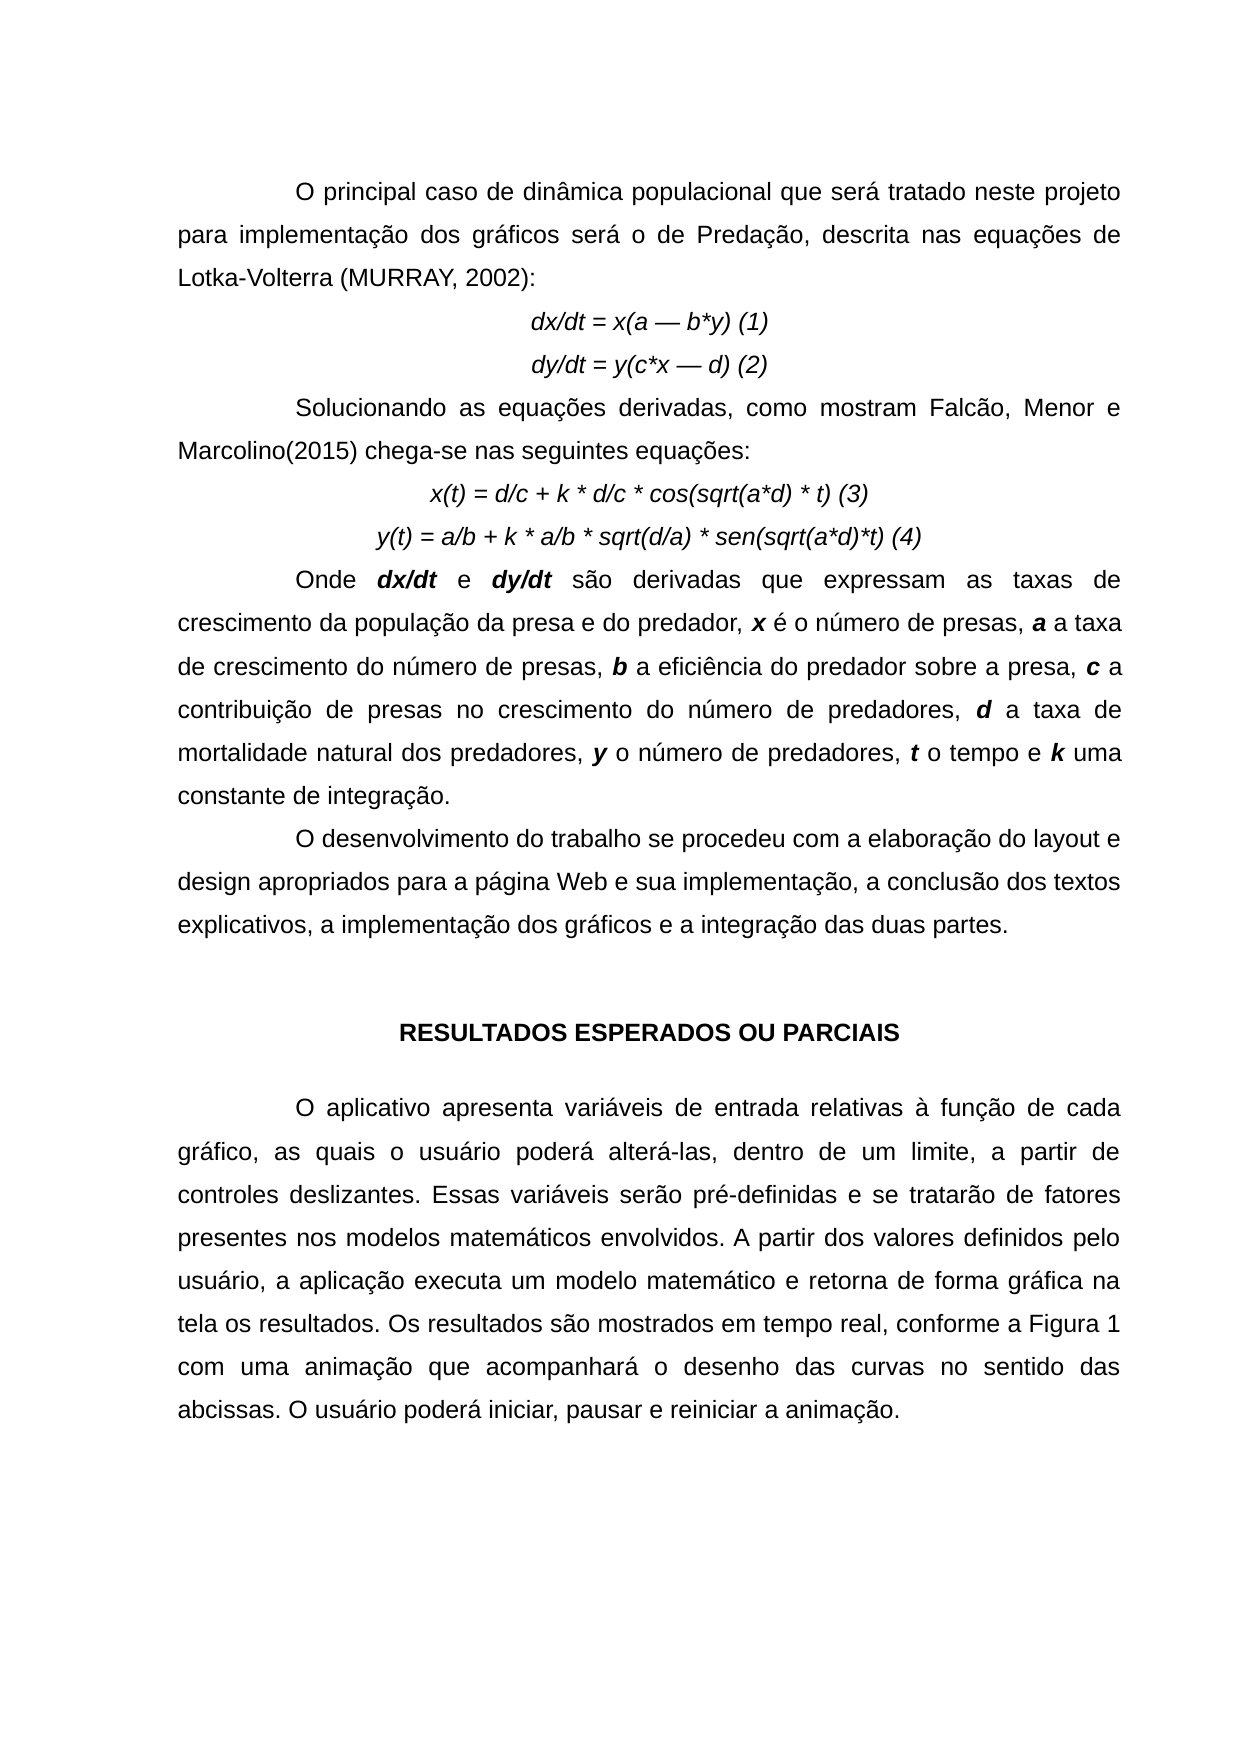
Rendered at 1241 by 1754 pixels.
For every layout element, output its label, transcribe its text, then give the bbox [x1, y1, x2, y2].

text Solucionando as equações derivadas, como mostram Falcão, Menor e Marcolino(2015) chega-se nas seguintes equações: [177, 393, 1122, 465]
text dx/dt = x(a — b*y) (1) [177, 307, 1122, 335]
text y(t) = a/b + k * a/b * sqrt(d/a) * sen(sqrt(a*d)*t) (4) [177, 522, 1122, 551]
text RESULTADOS ESPERADOS OU PARCIAIS [177, 1018, 1122, 1047]
text O principal caso de dinâmica populacional que será tratado neste projeto para implementação dos gráficos será o de Predação, descrita nas equações de Lotka-Volterra (MURRAY, 2002): [177, 177, 1122, 292]
text x(t) = d/c + k * d/c * cos(sqrt(a*d) * t) (3) [177, 479, 1122, 508]
text Onde dx/dt e dy/dt são derivadas que expressam as taxas de crescimento da população da presa e do predador, x é o número de presas, a a taxa de crescimento do número de presas, b a eficiência do predador sobre a presa, c a contribuição de presas no crescimento do número de predadores, d a taxa de mortalidade natural dos predadores, y o número de predadores, t o tempo e k uma constante de integração. [177, 565, 1122, 810]
text dy/dt = y(c*x — d) (2) [177, 350, 1122, 378]
text O desenvolvimento do trabalho se procedeu com a elaboração do layout e design apropriados para a página Web e sua implementação, a conclusão dos textos explicativos, a implementação dos gráficos e a integração das duas partes. [177, 824, 1122, 939]
text O aplicativo apresenta variáveis de entrada relativas à função de cada gráfico, as quais o usuário poderá alterá-las, dentro de um limite, a partir de controles deslizantes. Essas variáveis serão pré-definidas e se tratarão de fatores presentes nos modelos matemáticos envolvidos. A partir dos valores definidos pelo usuário, a aplicação executa um modelo matemático e retorna de forma gráfica na tela os resultados. Os resultados são mostrados em tempo real, conforme a Figura 1 com uma animação que acompanhará o desenho das curvas no sentido das abcissas. O usuário poderá iniciar, pausar e reiniciar a animação. [177, 1093, 1122, 1424]
